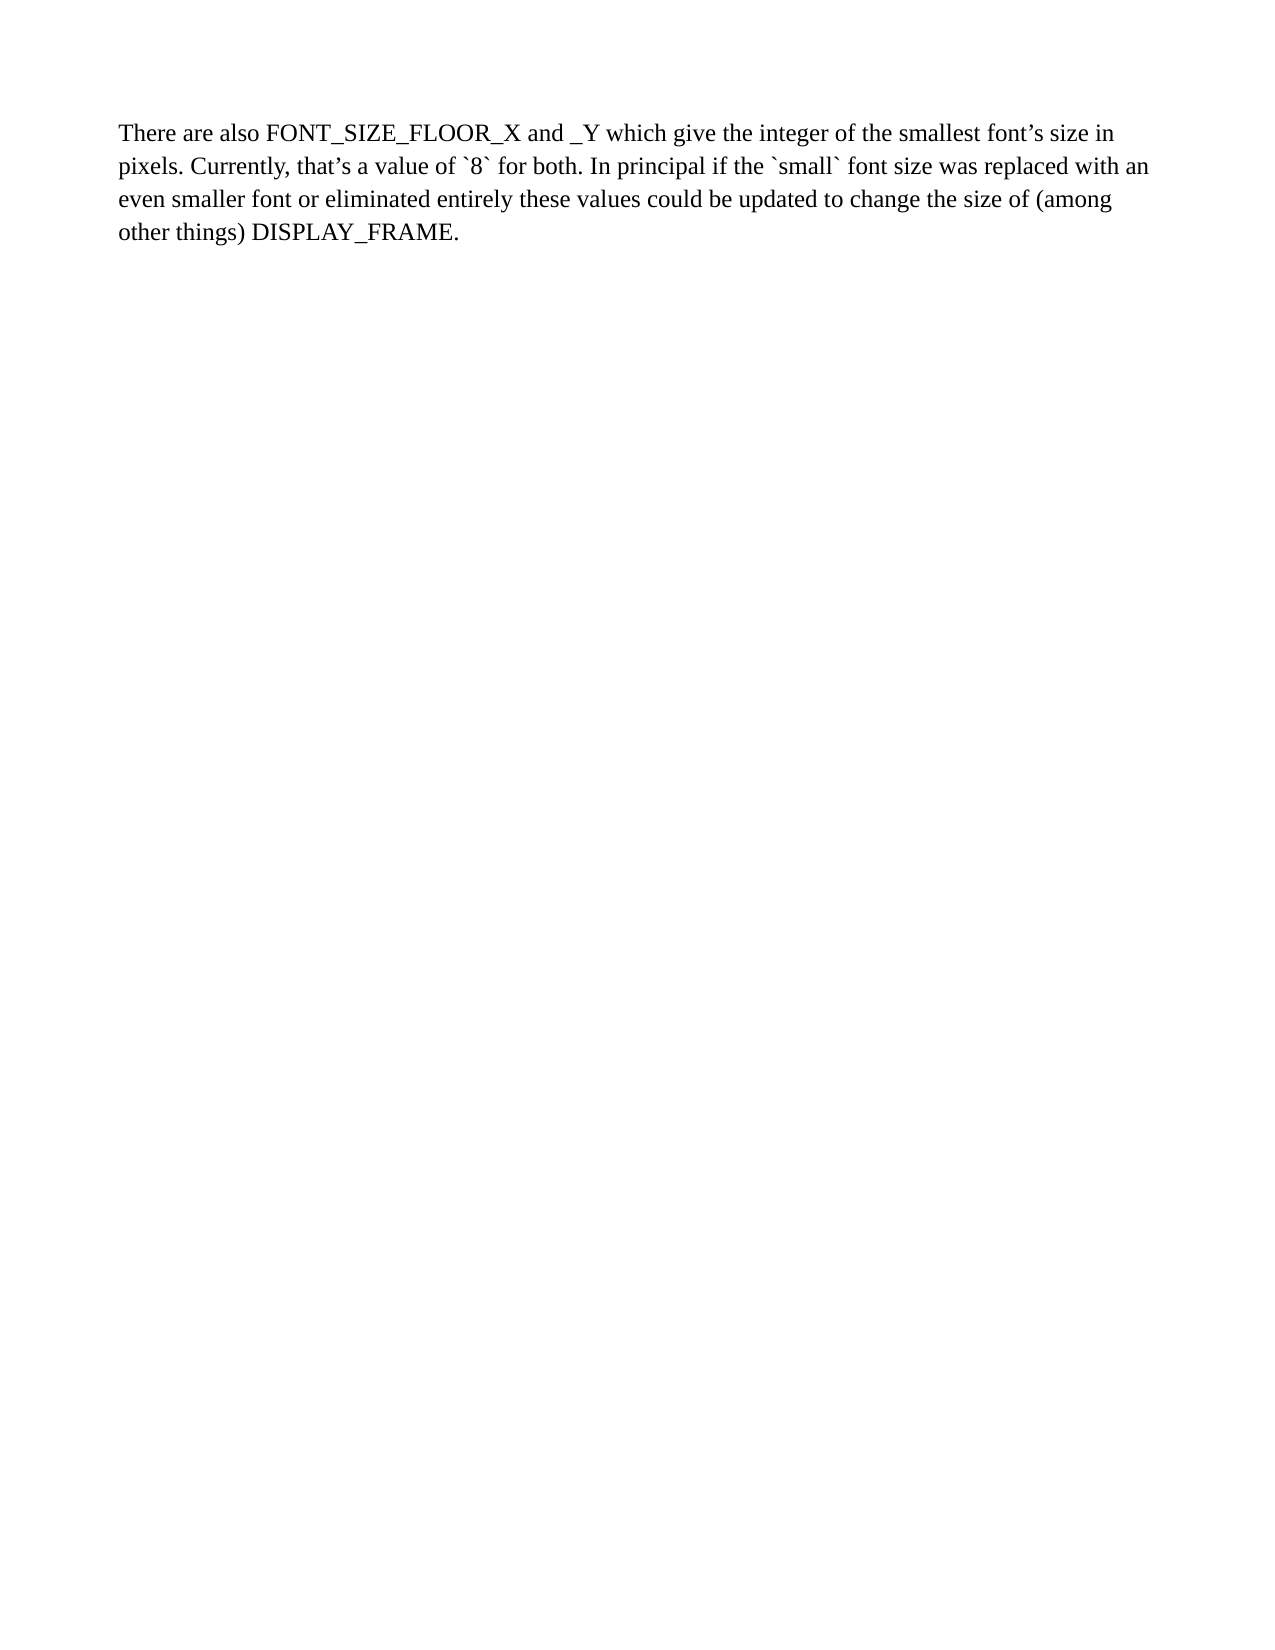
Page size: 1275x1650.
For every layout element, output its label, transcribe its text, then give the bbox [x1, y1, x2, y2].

text There are also FONT_SIZE_FLOOR_X and _Y which give the integer of the smallest font’s size in pixels. Currently, that’s a value of `8` for both. In principal if the `small` font size was replaced with an even smaller font or eliminated entirely these values could be updated to change the size of (among other things) DISPLAY_FRAME. [118, 118, 1157, 246]
